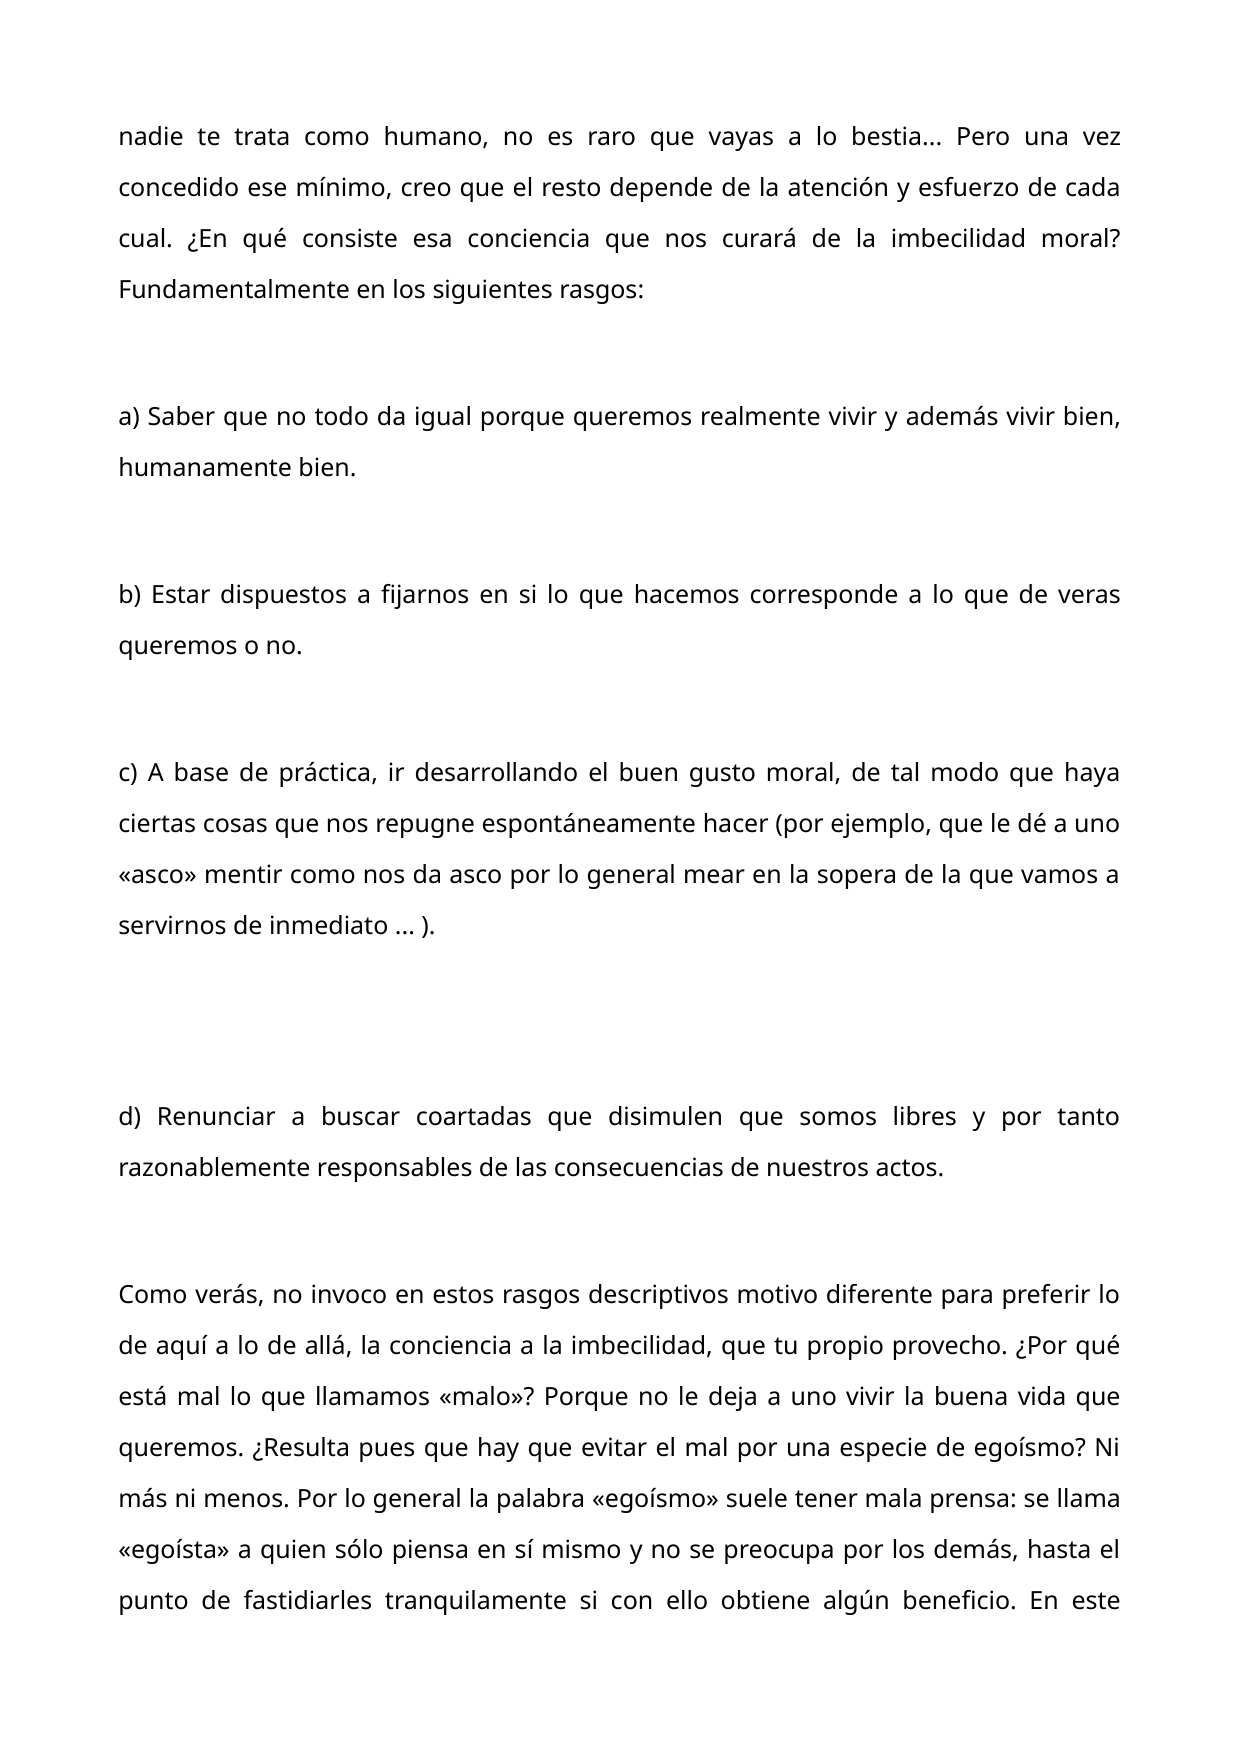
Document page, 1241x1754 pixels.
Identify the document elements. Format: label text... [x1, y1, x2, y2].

text nadie te trata como humano, no es raro que vayas a lo bestia... Pero una vez concedido ese mínimo, creo que el resto depende de la atención y esfuerzo de cada cual. ¿En qué consiste esa conciencia que nos curará de la imbecilidad moral? Fundamentalmente en los siguientes rasgos: [118, 118, 1122, 305]
text c) A base de práctica, ir desarrollando el buen gusto moral, de tal modo que haya ciertas cosas que nos repugne espontáneamente hacer (por ejemplo, que le dé a uno «asco» mentir como nos da asco por lo general mear en la sopera de la que vamos a servirnos de inmediato ... ). [118, 754, 1122, 942]
text d) Renunciar a buscar coartadas que disimulen que somos libres y por tanto razonablemente responsables de las consecuencias de nuestros actos. [118, 1098, 1122, 1183]
text b) Estar dispuestos a fijarnos en si lo que hacemos corresponde a lo que de veras queremos o no. [118, 576, 1122, 662]
text Como verás, no invoco en estos rasgos descriptivos motivo diferente para preferir lo de aquí a lo de allá, la conciencia a la imbecilidad, que tu propio provecho. ¿Por qué está mal lo que llamamos «malo»? Porque no le deja a uno vivir la buena vida que queremos. ¿Resulta pues que hay que evitar el mal por una especie de egoísmo? Ni más ni menos. Por lo general la palabra «egoísmo» suele tener mala prensa: se llama «egoísta» a quien sólo piensa en sí mismo y no se preocupa por los demás, hasta el punto de fastidiarles tranquilamente si con ello obtiene algún beneficio. En este [118, 1276, 1122, 1617]
text a) Saber que no todo da igual porque queremos realmente vivir y además vivir bien, humanamente bien. [118, 398, 1122, 483]
